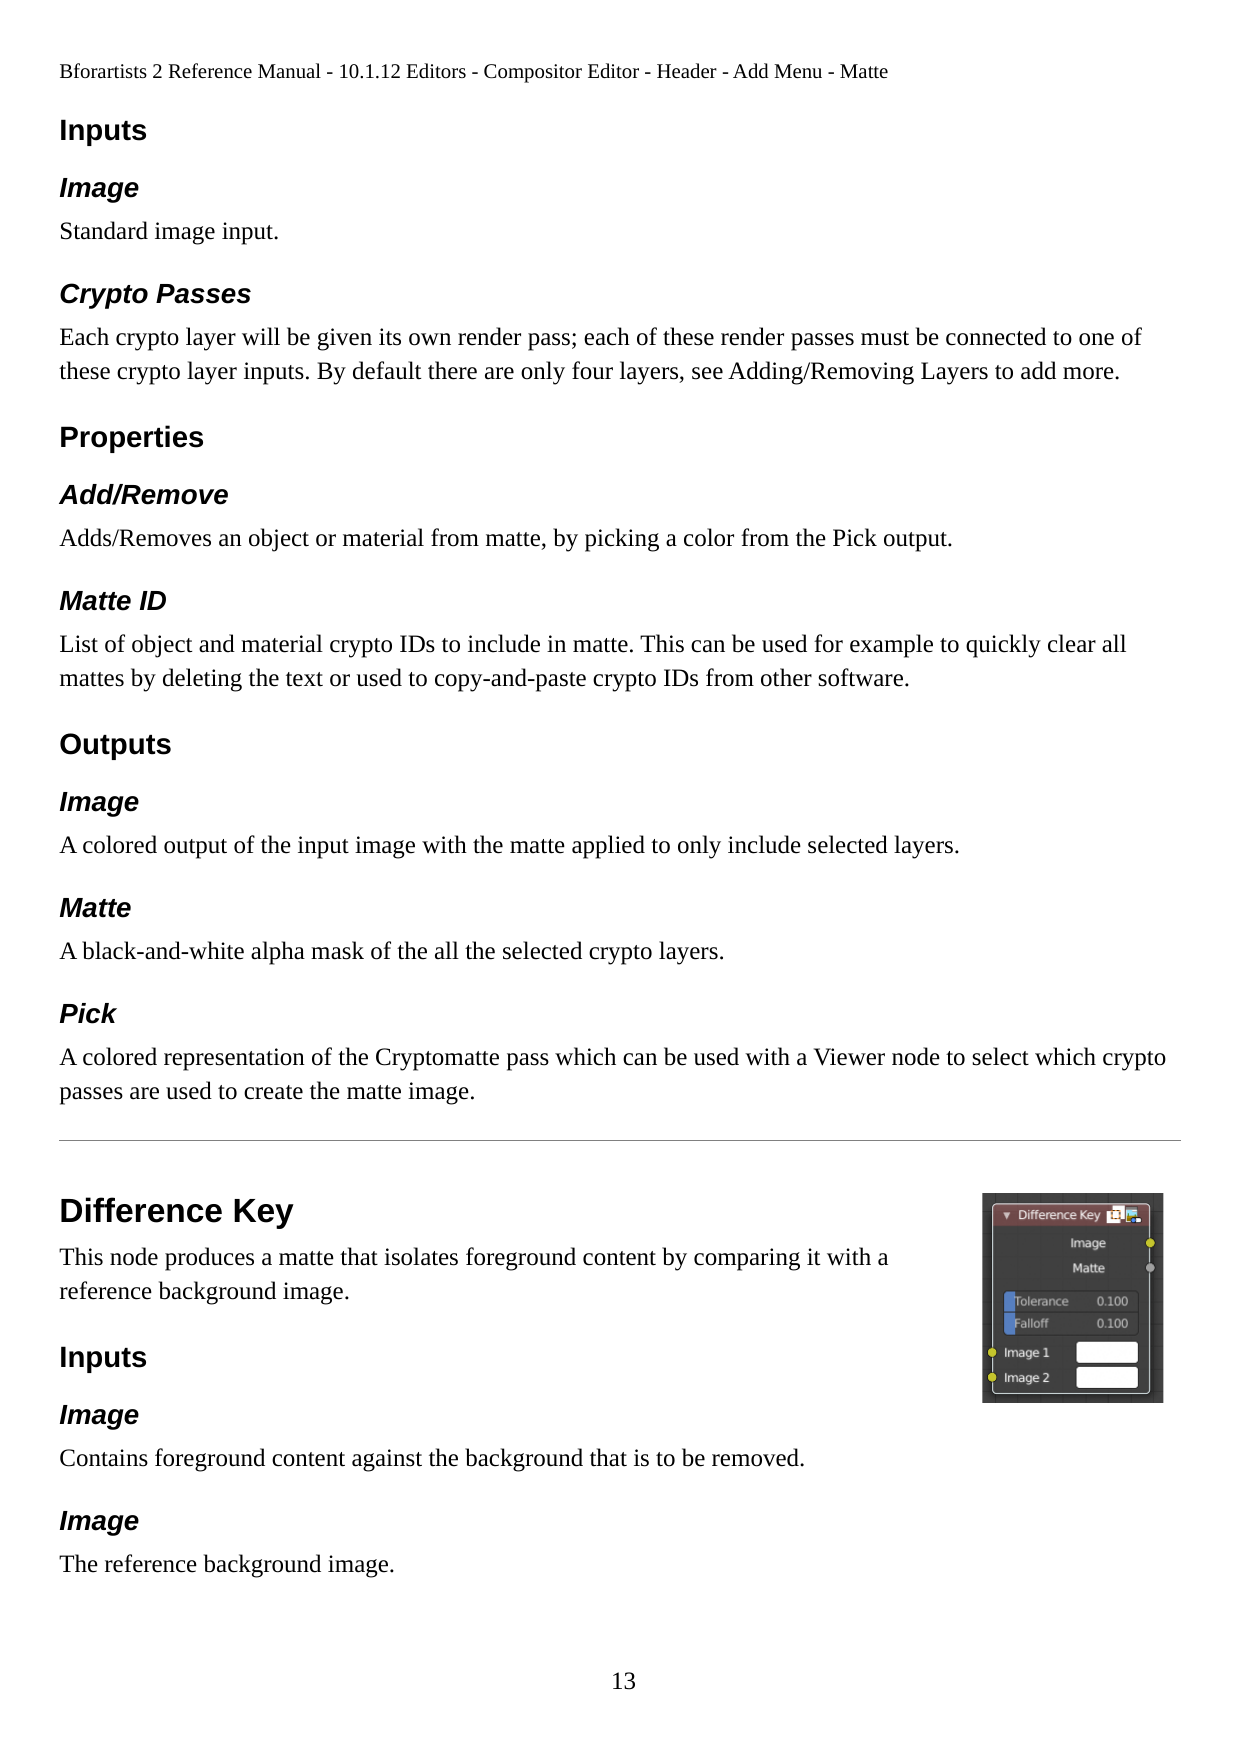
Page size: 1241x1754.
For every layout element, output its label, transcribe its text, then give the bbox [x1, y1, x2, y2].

subtitle Inputs [59, 1340, 982, 1373]
subtitle Crypto Passes [59, 277, 1181, 309]
text Standard image input. [59, 216, 1181, 244]
subtitle Difference Key [59, 1191, 1181, 1229]
subtitle Image [59, 171, 1181, 203]
text This node produces a matte that isolates foreground content by comparing it with a reference background image. [59, 1242, 982, 1305]
text A colored representation of the Cryptomatte pass which can be used with a Viewer node to select which crypto passes are used to create the matte image. [59, 1042, 1181, 1105]
subtitle [1164, 1340, 1181, 1373]
subtitle Matte ID [59, 584, 1181, 616]
subtitle Outputs [59, 727, 1181, 761]
subtitle Inputs [59, 113, 1181, 146]
subtitle Add/Remove [59, 478, 1181, 510]
subtitle Image [59, 1504, 1181, 1536]
subtitle Pick [59, 998, 1181, 1029]
subtitle Matte [59, 892, 1181, 923]
subtitle Image [59, 786, 1181, 818]
subtitle Properties [59, 420, 1181, 453]
text Each crypto layer will be given its own render pass; each of these render passes must be connected to one of these crypto layer inputs. By default there are only four layers, see Adding/Removing Layers to add more. [59, 322, 1181, 385]
text List of object and material crypto IDs to include in matte. This can be used for example to quickly clear all mattes by deleting the text or used to copy-and-paste crypto IDs from other software. [59, 629, 1181, 692]
text A colored output of the input image with the matte applied to only include selected layers. [59, 830, 1181, 859]
text Contains foreground content against the background that is to be removed. [59, 1443, 1181, 1472]
text The reference background image. [59, 1549, 1181, 1578]
picture [982, 1193, 1164, 1403]
text Adds/Removes an object or material from matte, by picking a color from the Pick output. [59, 523, 1181, 552]
subtitle Image [59, 1398, 1181, 1430]
text A black-and-white alpha mask of the all the selected crypto layers. [59, 936, 1181, 965]
